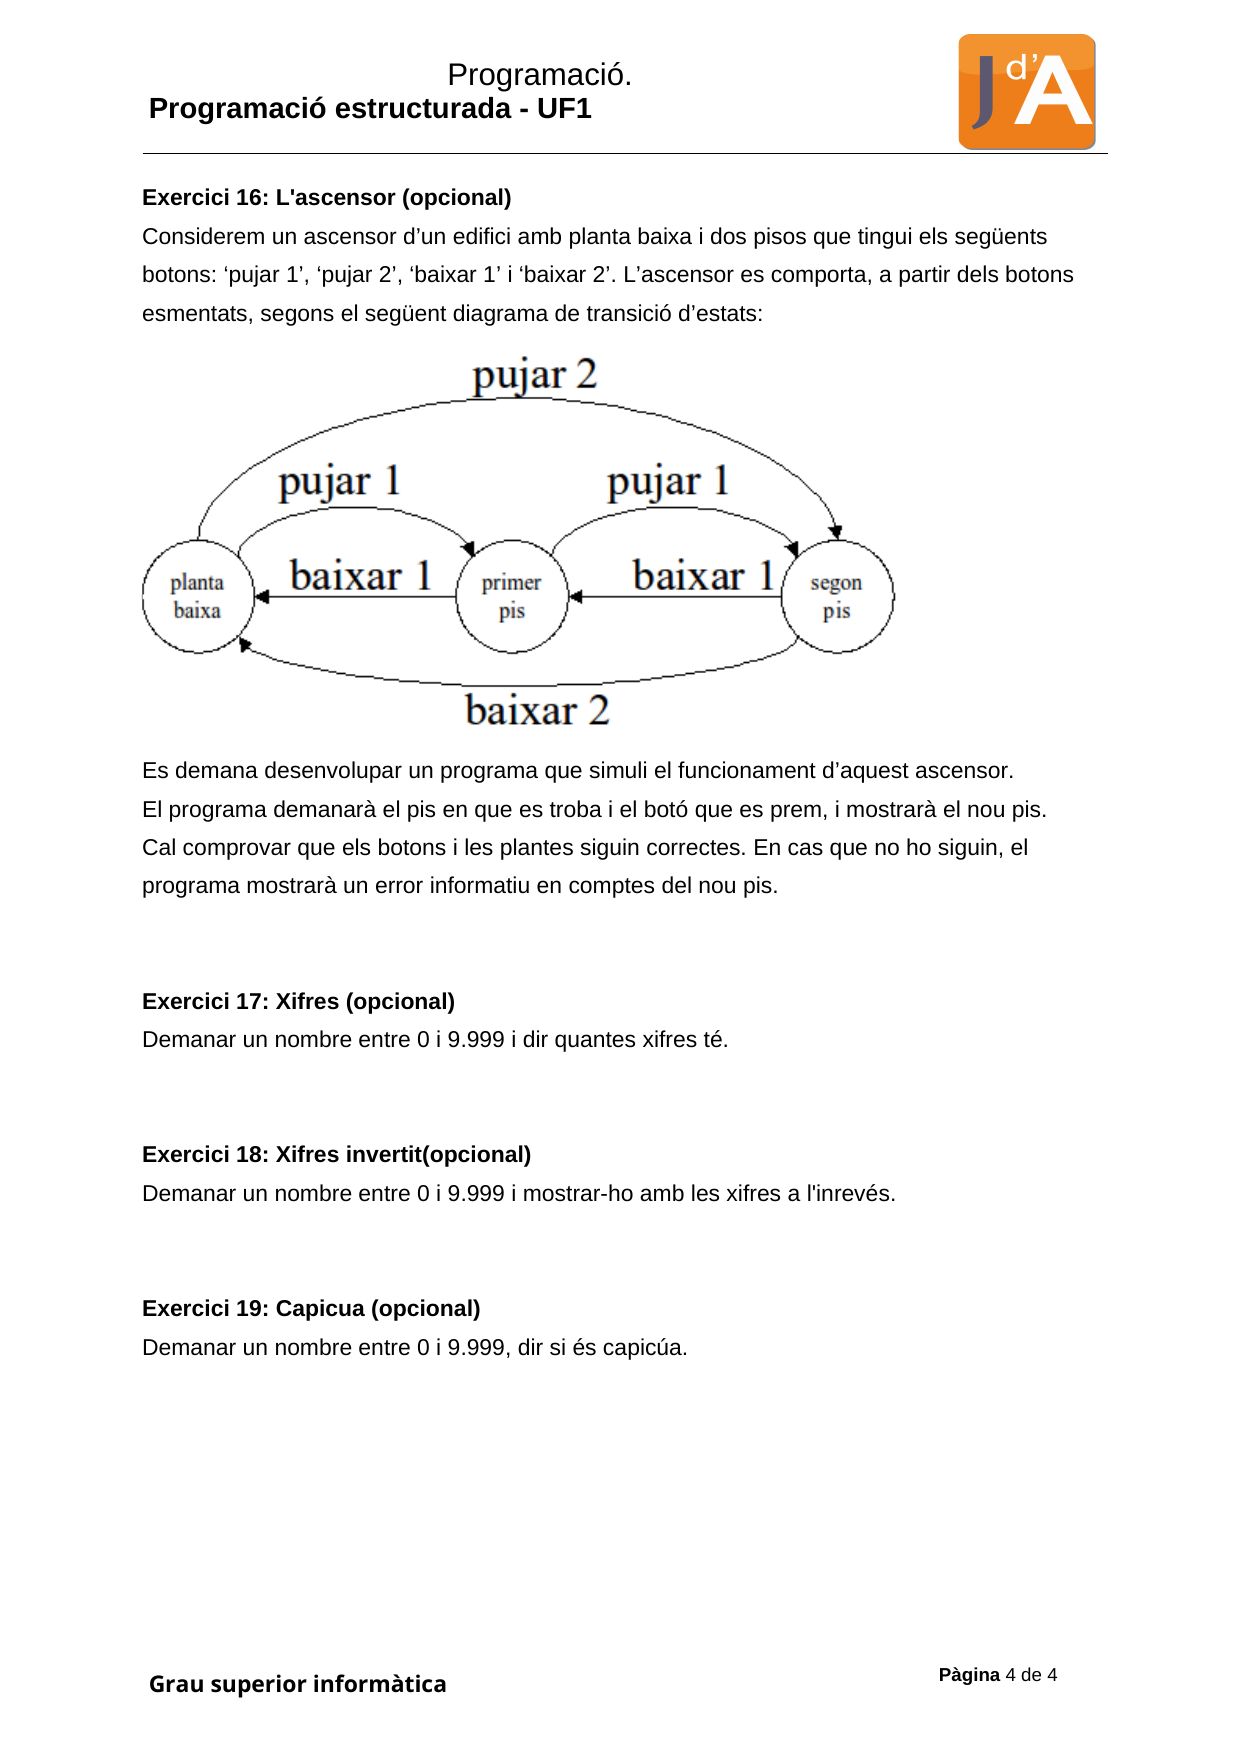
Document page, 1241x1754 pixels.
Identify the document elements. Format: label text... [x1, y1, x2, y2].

picture [141, 338, 897, 745]
text Es demana desenvolupar un programa que simuli el funcionament d’aquest ascensor. [142, 758, 1107, 783]
text El programa demanarà el pis en que es troba i el botó que es prem, i mostrarà el nou pis. [142, 796, 1107, 822]
text Exercici 17: Xifres (opcional) [142, 988, 1107, 1014]
picture [958, 34, 1096, 150]
text Demanar un nombre entre 0 i 9.999 i dir quantes xifres té. [142, 1027, 1107, 1052]
text Demanar un nombre entre 0 i 9.999, dir si és capicúa. [142, 1334, 1107, 1360]
text Cal comprovar que els botons i les plantes siguin correctes. En cas que no ho siguin, el programa mostrarà un error informatiu en comptes del nou pis. [142, 835, 1107, 899]
text Exercici 19: Capicua (opcional) [142, 1296, 1107, 1322]
text Exercici 16: L'ascensor (opcional) [142, 185, 1107, 211]
text Demanar un nombre entre 0 i 9.999 i mostrar-ho amb les xifres a l'inrevés. [142, 1181, 1107, 1206]
text Considerem un ascensor d’un edifici amb planta baixa i dos pisos que tingui els següents botons: ‘pujar 1’, ‘pujar 2’, ‘baixar 1’ i ‘baixar 2’. L’ascensor es comporta, a partir dels botons esmentats, segons el següent diagrama de transició d’estats: [142, 223, 1107, 326]
text Exercici 18: Xifres invertit(opcional) [142, 1142, 1107, 1168]
